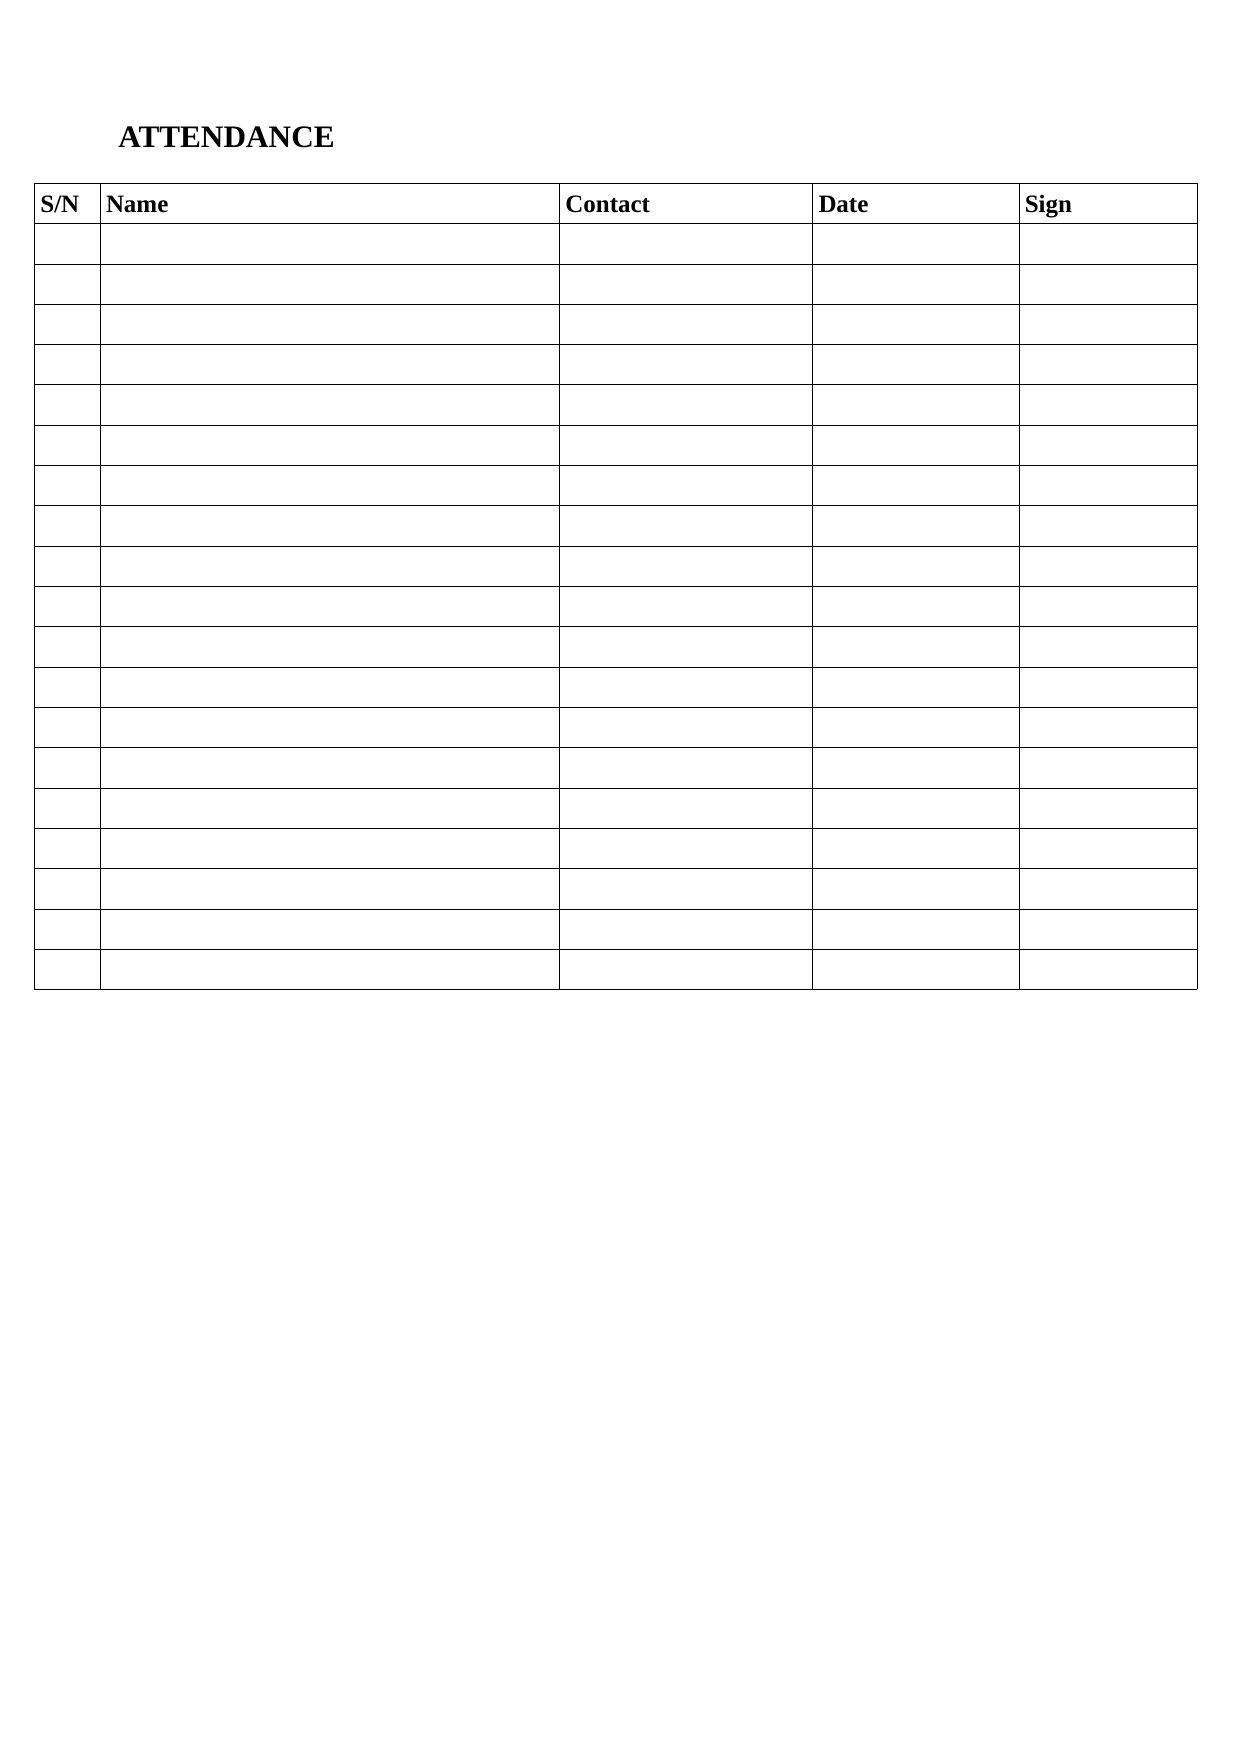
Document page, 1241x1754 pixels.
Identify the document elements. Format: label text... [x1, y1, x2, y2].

table_cell [35, 869, 100, 908]
table_cell [101, 748, 559, 787]
table_cell [1020, 748, 1197, 787]
table_cell [813, 668, 1019, 707]
table_cell [813, 950, 1019, 989]
table_cell [560, 708, 812, 747]
table_cell [813, 547, 1019, 586]
table_cell [813, 345, 1019, 384]
table_cell [560, 547, 812, 586]
table_cell [560, 265, 812, 304]
table_cell [101, 668, 559, 707]
table_cell [35, 748, 100, 787]
table_cell [1020, 627, 1197, 667]
table_cell [560, 869, 812, 908]
table_cell [101, 224, 559, 263]
table_cell [813, 748, 1019, 787]
table_cell [1020, 426, 1197, 465]
table_cell [101, 829, 559, 868]
table_header Name [101, 184, 559, 223]
table_cell [35, 587, 100, 626]
table_cell [560, 426, 812, 465]
table_cell [1020, 829, 1197, 868]
table_cell [1020, 950, 1197, 989]
table_cell [1020, 506, 1197, 546]
table_cell [560, 224, 812, 263]
table_cell [560, 668, 812, 707]
table_cell [35, 224, 100, 263]
table_cell [813, 265, 1019, 304]
table_cell [560, 466, 812, 505]
table_cell [35, 910, 100, 949]
table_cell [101, 627, 559, 667]
table_cell [35, 829, 100, 868]
table_cell [101, 426, 559, 465]
table_cell [101, 506, 559, 546]
table_cell [101, 345, 559, 384]
table_cell [560, 305, 812, 344]
table_cell [101, 869, 559, 908]
table_cell [813, 789, 1019, 828]
table_cell [35, 789, 100, 828]
table_cell [1020, 466, 1197, 505]
table_header Sign [1020, 184, 1197, 223]
table_cell [560, 950, 812, 989]
table_cell [101, 265, 559, 304]
table_cell [35, 950, 100, 989]
table_cell [35, 466, 100, 505]
table_cell [813, 305, 1019, 344]
table_cell [35, 305, 100, 344]
table_cell [560, 587, 812, 626]
table_cell [560, 627, 812, 667]
table_cell [1020, 305, 1197, 344]
table_cell [35, 668, 100, 707]
table_cell [101, 466, 559, 505]
table_cell [560, 910, 812, 949]
table_cell [101, 305, 559, 344]
table_cell [1020, 345, 1197, 384]
table_cell [101, 385, 559, 425]
table_cell [560, 385, 812, 425]
table_cell [35, 345, 100, 384]
text ATTENDANCE [118, 118, 1122, 154]
table_cell [560, 789, 812, 828]
table_cell [101, 708, 559, 747]
table_cell [813, 627, 1019, 667]
table_cell [813, 466, 1019, 505]
table_cell [560, 748, 812, 787]
table_cell [813, 869, 1019, 908]
table_cell [560, 829, 812, 868]
table_cell [813, 910, 1019, 949]
table_cell [35, 547, 100, 586]
table_cell [1020, 385, 1197, 425]
table_cell [101, 789, 559, 828]
table_header S/N [35, 184, 100, 223]
table_cell [35, 265, 100, 304]
table_cell [560, 506, 812, 546]
table_cell [101, 950, 559, 989]
table_cell [1020, 668, 1197, 707]
table_cell [35, 627, 100, 667]
table_cell [1020, 910, 1197, 949]
table_header Date [813, 184, 1019, 223]
table_cell [560, 345, 812, 384]
table_cell [813, 426, 1019, 465]
table_cell [813, 587, 1019, 626]
table_cell [813, 829, 1019, 868]
table_header Contact [560, 184, 812, 223]
table_cell [1020, 224, 1197, 263]
table_cell [813, 708, 1019, 747]
table_cell [1020, 789, 1197, 828]
table_cell [35, 385, 100, 425]
table_cell [1020, 587, 1197, 626]
table_cell [35, 708, 100, 747]
table_cell [1020, 869, 1197, 908]
table_cell [813, 224, 1019, 263]
table_cell [101, 587, 559, 626]
table_cell [1020, 547, 1197, 586]
table_cell [35, 426, 100, 465]
table_cell [813, 385, 1019, 425]
table_cell [101, 547, 559, 586]
table_cell [35, 506, 100, 546]
table_cell [101, 910, 559, 949]
table_cell [1020, 265, 1197, 304]
table_cell [813, 506, 1019, 546]
table_cell [1020, 708, 1197, 747]
